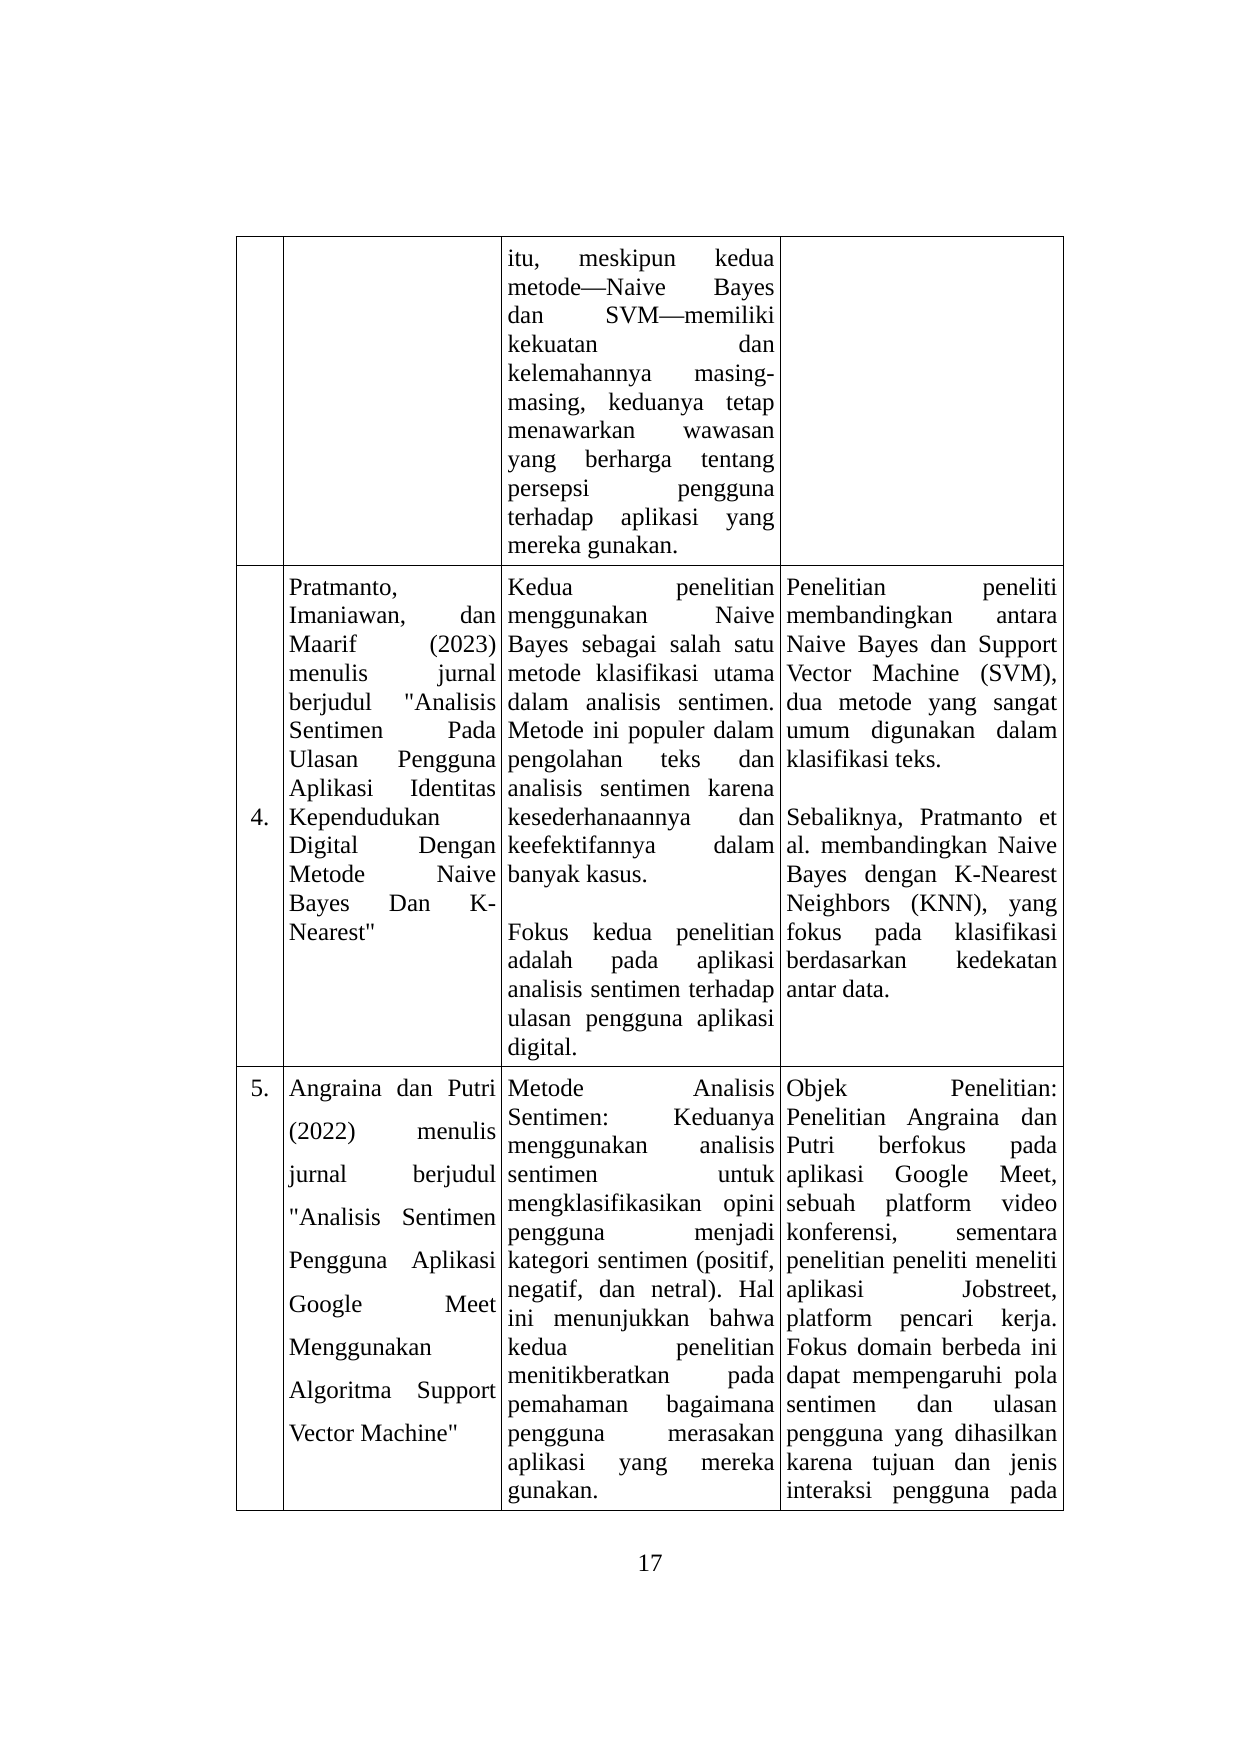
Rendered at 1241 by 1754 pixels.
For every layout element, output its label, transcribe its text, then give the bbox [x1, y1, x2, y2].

table_cell Angraina dan Putri (2022) menulis jurnal berjudul "Analisis Sentimen Pengguna Aplikasi Google Meet Menggunakan Algoritma Support Vector Machine" [284, 1067, 501, 1510]
table_cell Objek Penelitian: Penelitian Angraina dan Putri berfokus pada aplikasi Google Meet, sebuah platform video konferensi, sementara penelitian peneliti meneliti aplikasi Jobstreet, platform pencari kerja. Fokus domain berbeda ini dapat mempengaruhi pola sentimen dan ulasan pengguna yang dihasilkan karena tujuan dan jenis interaksi pengguna pada [781, 1067, 1063, 1510]
table_cell itu, meskipun kedua metode—Naive Bayes dan SVM—memiliki kekuatan dan kelemahannya masing-masing, keduanya tetap menawarkan wawasan yang berharga tentang persepsi pengguna terhadap aplikasi yang mereka gunakan. [502, 237, 780, 565]
table_cell 4. [237, 566, 283, 1066]
table_cell Kedua penelitian menggunakan Naive Bayes sebagai salah satu metode klasifikasi utama dalam analisis sentimen. Metode ini populer dalam pengolahan teks dan analisis sentimen karena kesederhanaannya dan keefektifannya dalam banyak kasus. Fokus kedua penelitian adalah pada aplikasi analisis sentimen terhadap ulasan pengguna aplikasi digital. [502, 566, 780, 1066]
table_cell [284, 237, 501, 565]
table_cell Penelitian peneliti membandingkan antara Naive Bayes dan Support Vector Machine (SVM), dua metode yang sangat umum digunakan dalam klasifikasi teks. Sebaliknya, Pratmanto et al. membandingkan Naive Bayes dengan K-Nearest Neighbors (KNN), yang fokus pada klasifikasi berdasarkan kedekatan antar data. [781, 566, 1063, 1066]
table_cell Metode Analisis Sentimen: Keduanya menggunakan analisis sentimen untuk mengklasifikasikan opini pengguna menjadi kategori sentimen (positif, negatif, dan netral). Hal ini menunjukkan bahwa kedua penelitian menitikberatkan pada pemahaman bagaimana pengguna merasakan aplikasi yang mereka gunakan. [502, 1067, 780, 1510]
table_cell Pratmanto, Imaniawan, dan Maarif (2023⁠) menulis jurnal berjudul "Analisis Sentimen Pada Ulasan Pengguna Aplikasi Identitas Kependudukan Digital Dengan Metode Naive Bayes Dan K-Nearest" [284, 566, 501, 1066]
table_cell [781, 237, 1063, 565]
table_cell 5. [237, 1067, 283, 1510]
table_cell [237, 237, 283, 565]
